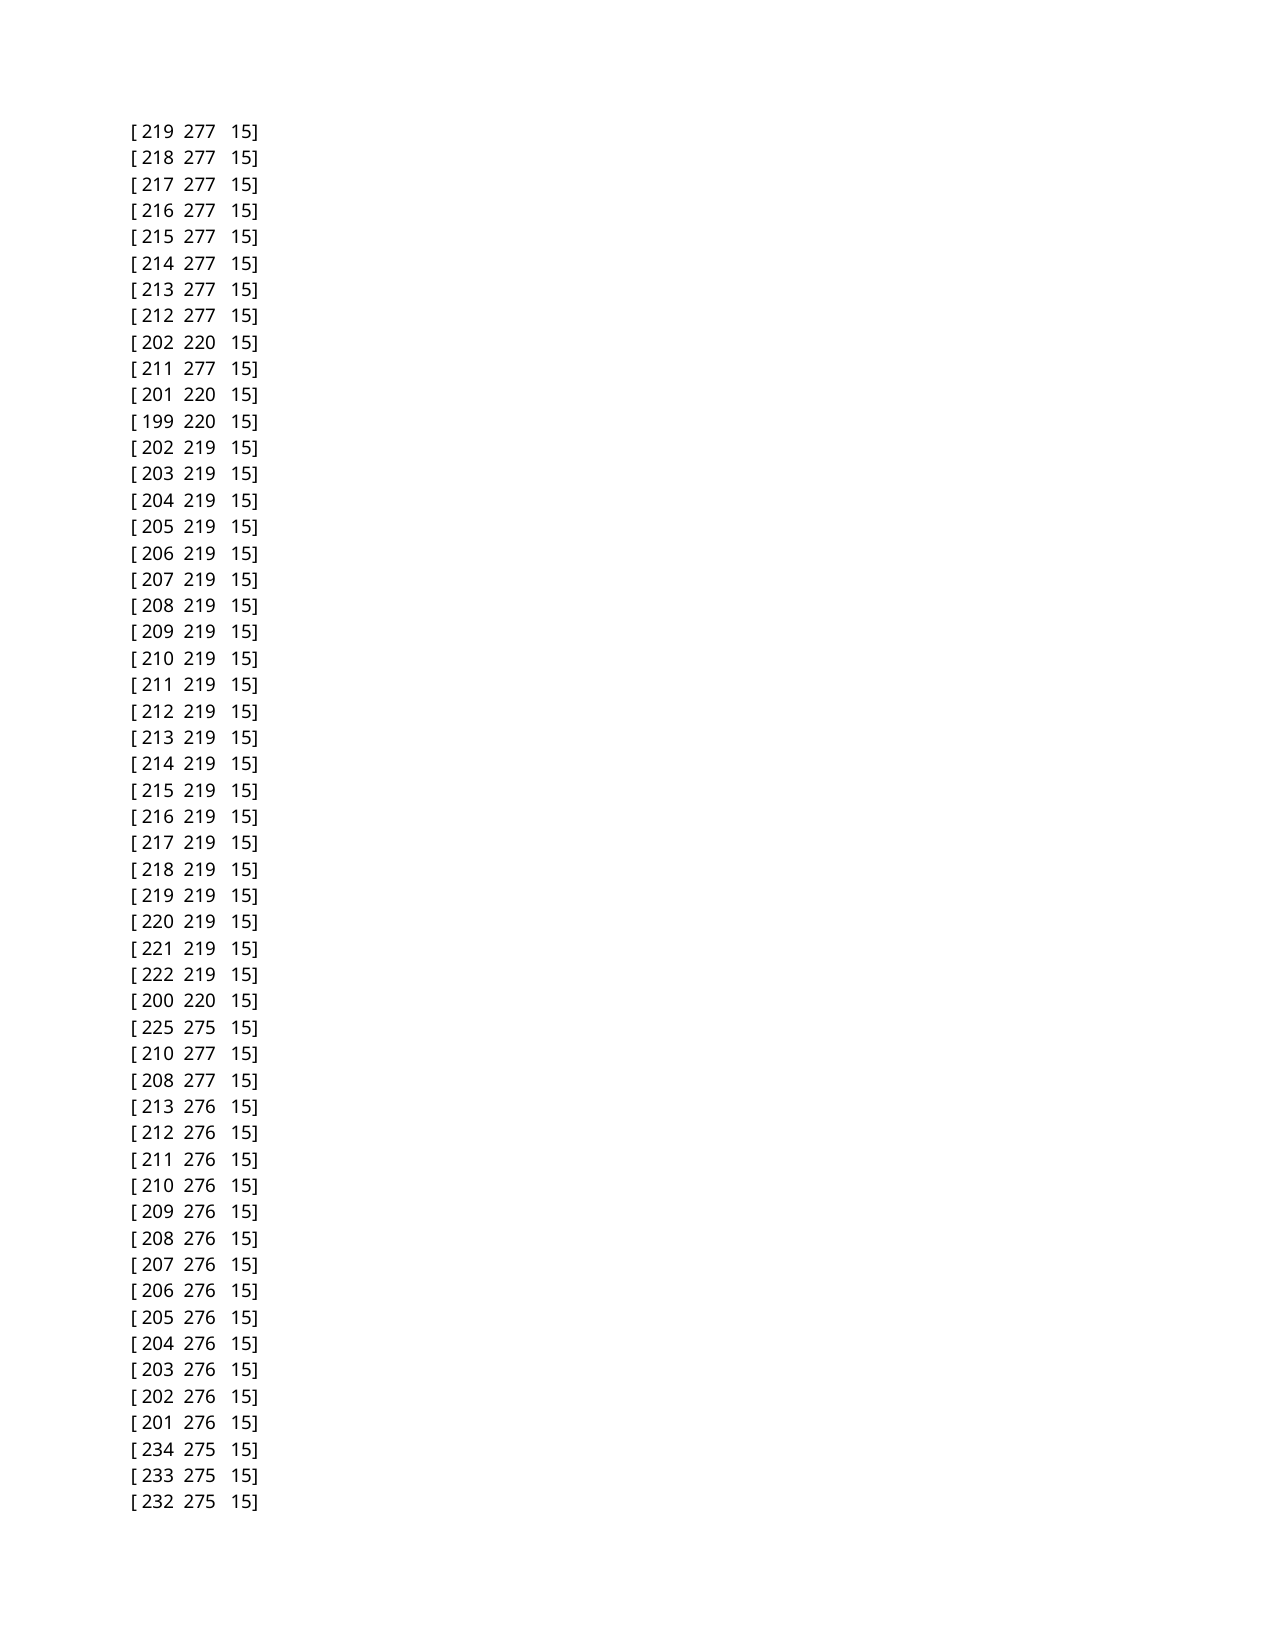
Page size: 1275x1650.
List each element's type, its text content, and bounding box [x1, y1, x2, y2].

text [ 216 219 15] [118, 803, 1157, 830]
text [ 213 276 15] [118, 1093, 1157, 1119]
text [ 219 277 15] [118, 118, 1157, 144]
text [ 201 220 15] [118, 382, 1157, 408]
text [ 208 277 15] [118, 1067, 1157, 1093]
text [ 202 276 15] [118, 1383, 1157, 1409]
text [ 214 219 15] [118, 751, 1157, 777]
text [ 210 276 15] [118, 1172, 1157, 1199]
text [ 200 220 15] [118, 988, 1157, 1014]
text [ 209 276 15] [118, 1199, 1157, 1225]
text [ 204 219 15] [118, 487, 1157, 513]
text [ 210 277 15] [118, 1041, 1157, 1067]
text [ 209 219 15] [118, 619, 1157, 645]
text [ 222 219 15] [118, 961, 1157, 988]
text [ 199 220 15] [118, 408, 1157, 434]
text [ 218 219 15] [118, 856, 1157, 882]
text [ 213 277 15] [118, 276, 1157, 303]
text [ 208 276 15] [118, 1225, 1157, 1251]
text [ 219 219 15] [118, 882, 1157, 909]
text [ 205 219 15] [118, 513, 1157, 540]
text [ 208 219 15] [118, 592, 1157, 619]
text [ 210 219 15] [118, 645, 1157, 672]
text [ 225 275 15] [118, 1014, 1157, 1041]
text [ 215 219 15] [118, 777, 1157, 803]
text [ 212 276 15] [118, 1119, 1157, 1146]
text [ 204 276 15] [118, 1330, 1157, 1357]
text [ 217 277 15] [118, 171, 1157, 197]
text [ 207 276 15] [118, 1251, 1157, 1278]
text [ 221 219 15] [118, 935, 1157, 961]
text [ 211 277 15] [118, 355, 1157, 382]
text [ 213 219 15] [118, 724, 1157, 751]
text [ 233 275 15] [118, 1462, 1157, 1488]
text [ 202 219 15] [118, 434, 1157, 461]
text [ 201 276 15] [118, 1409, 1157, 1436]
text [ 203 219 15] [118, 461, 1157, 487]
text [ 218 277 15] [118, 144, 1157, 171]
text [ 212 219 15] [118, 698, 1157, 724]
text [ 207 219 15] [118, 566, 1157, 592]
text [ 203 276 15] [118, 1357, 1157, 1383]
text [ 217 219 15] [118, 830, 1157, 856]
text [ 214 277 15] [118, 250, 1157, 276]
text [ 202 220 15] [118, 329, 1157, 355]
text [ 216 277 15] [118, 197, 1157, 223]
text [ 206 276 15] [118, 1278, 1157, 1304]
text [ 220 219 15] [118, 909, 1157, 935]
text [ 232 275 15] [118, 1488, 1157, 1515]
text [ 205 276 15] [118, 1304, 1157, 1330]
text [ 211 276 15] [118, 1146, 1157, 1172]
text [ 211 219 15] [118, 672, 1157, 698]
text [ 215 277 15] [118, 223, 1157, 250]
text [ 206 219 15] [118, 540, 1157, 566]
text [ 212 277 15] [118, 303, 1157, 329]
text [ 234 275 15] [118, 1436, 1157, 1462]
